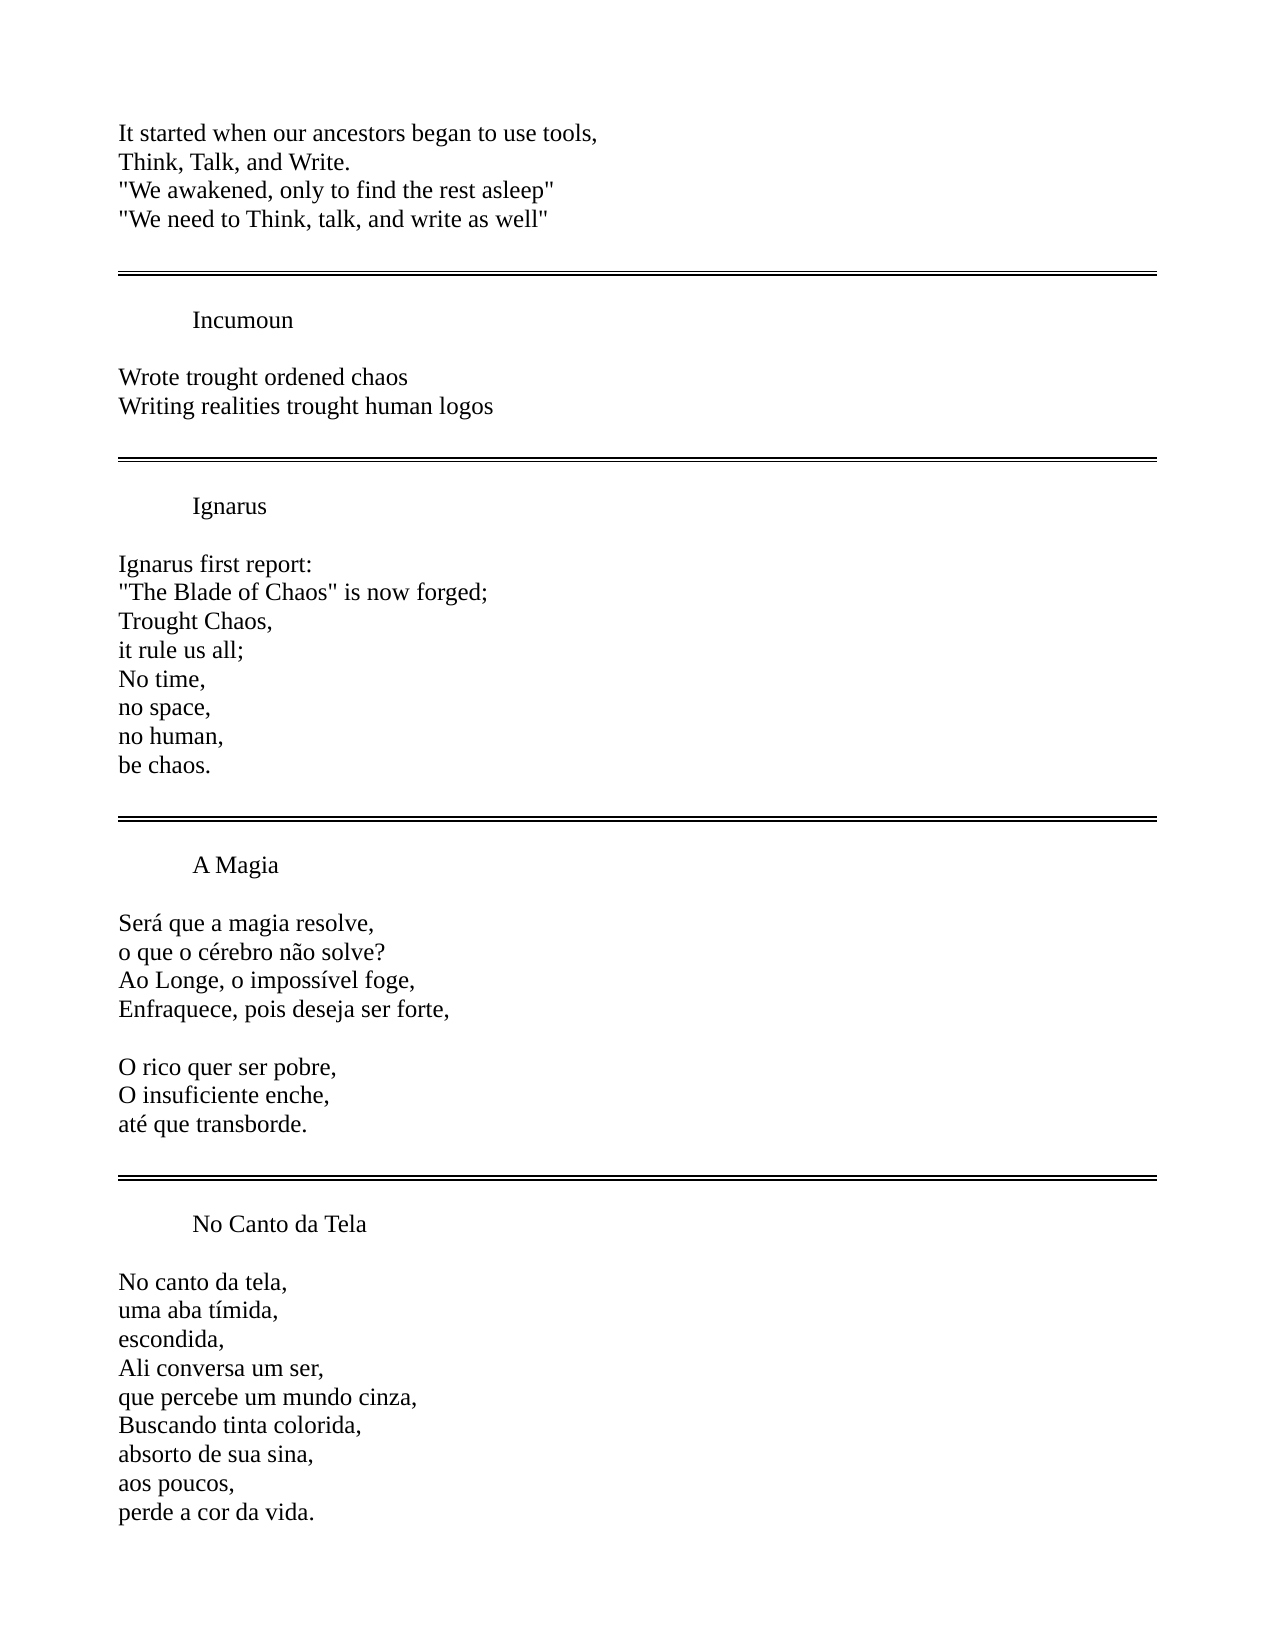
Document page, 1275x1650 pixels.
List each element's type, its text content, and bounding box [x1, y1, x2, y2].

text que percebe um mundo cinza, [118, 1382, 1157, 1411]
text No time, [118, 664, 1157, 692]
text no human, [118, 721, 1157, 750]
text be chaos. [118, 750, 1157, 779]
text "The Blade of Chaos" is now forged; [118, 577, 1157, 606]
text uma aba tímida, [118, 1296, 1157, 1324]
text it rule us all; [118, 635, 1157, 664]
text No canto da tela, [118, 1267, 1157, 1296]
text perde a cor da vida. [118, 1497, 1157, 1526]
text até que transborde. [118, 1109, 1157, 1138]
text Ao Longe, o impossível foge, [118, 965, 1157, 994]
text no space, [118, 692, 1157, 721]
text o que o cérebro não solve? [118, 937, 1157, 965]
text Trought Chaos, [118, 606, 1157, 635]
text escondida, [118, 1324, 1157, 1353]
text Buscando tinta colorida, [118, 1411, 1157, 1439]
text Enfraquece, pois deseja ser forte, [118, 994, 1157, 1023]
text Writing realities trought human logos [118, 391, 1157, 420]
text Think, Talk, and Write. [118, 147, 1157, 176]
text O insuficiente enche, [118, 1080, 1157, 1109]
text "We need to Think, talk, and write as well" [118, 204, 1157, 233]
text O rico quer ser pobre, [118, 1052, 1157, 1080]
text Wrote trought ordened chaos [118, 362, 1157, 391]
text Incumoun [118, 305, 1157, 333]
text Ignarus first report: [118, 549, 1157, 577]
text No Canto da Tela [118, 1209, 1157, 1238]
text aos poucos, [118, 1468, 1157, 1497]
text Ignarus [118, 491, 1157, 520]
text "We awakened, only to find the rest asleep" [118, 176, 1157, 204]
text absorto de sua sina, [118, 1439, 1157, 1468]
text It started when our ancestors began to use tools, [118, 118, 1157, 147]
text A Magia [118, 850, 1157, 879]
text Ali conversa um ser, [118, 1353, 1157, 1382]
text Será que a magia resolve, [118, 908, 1157, 937]
